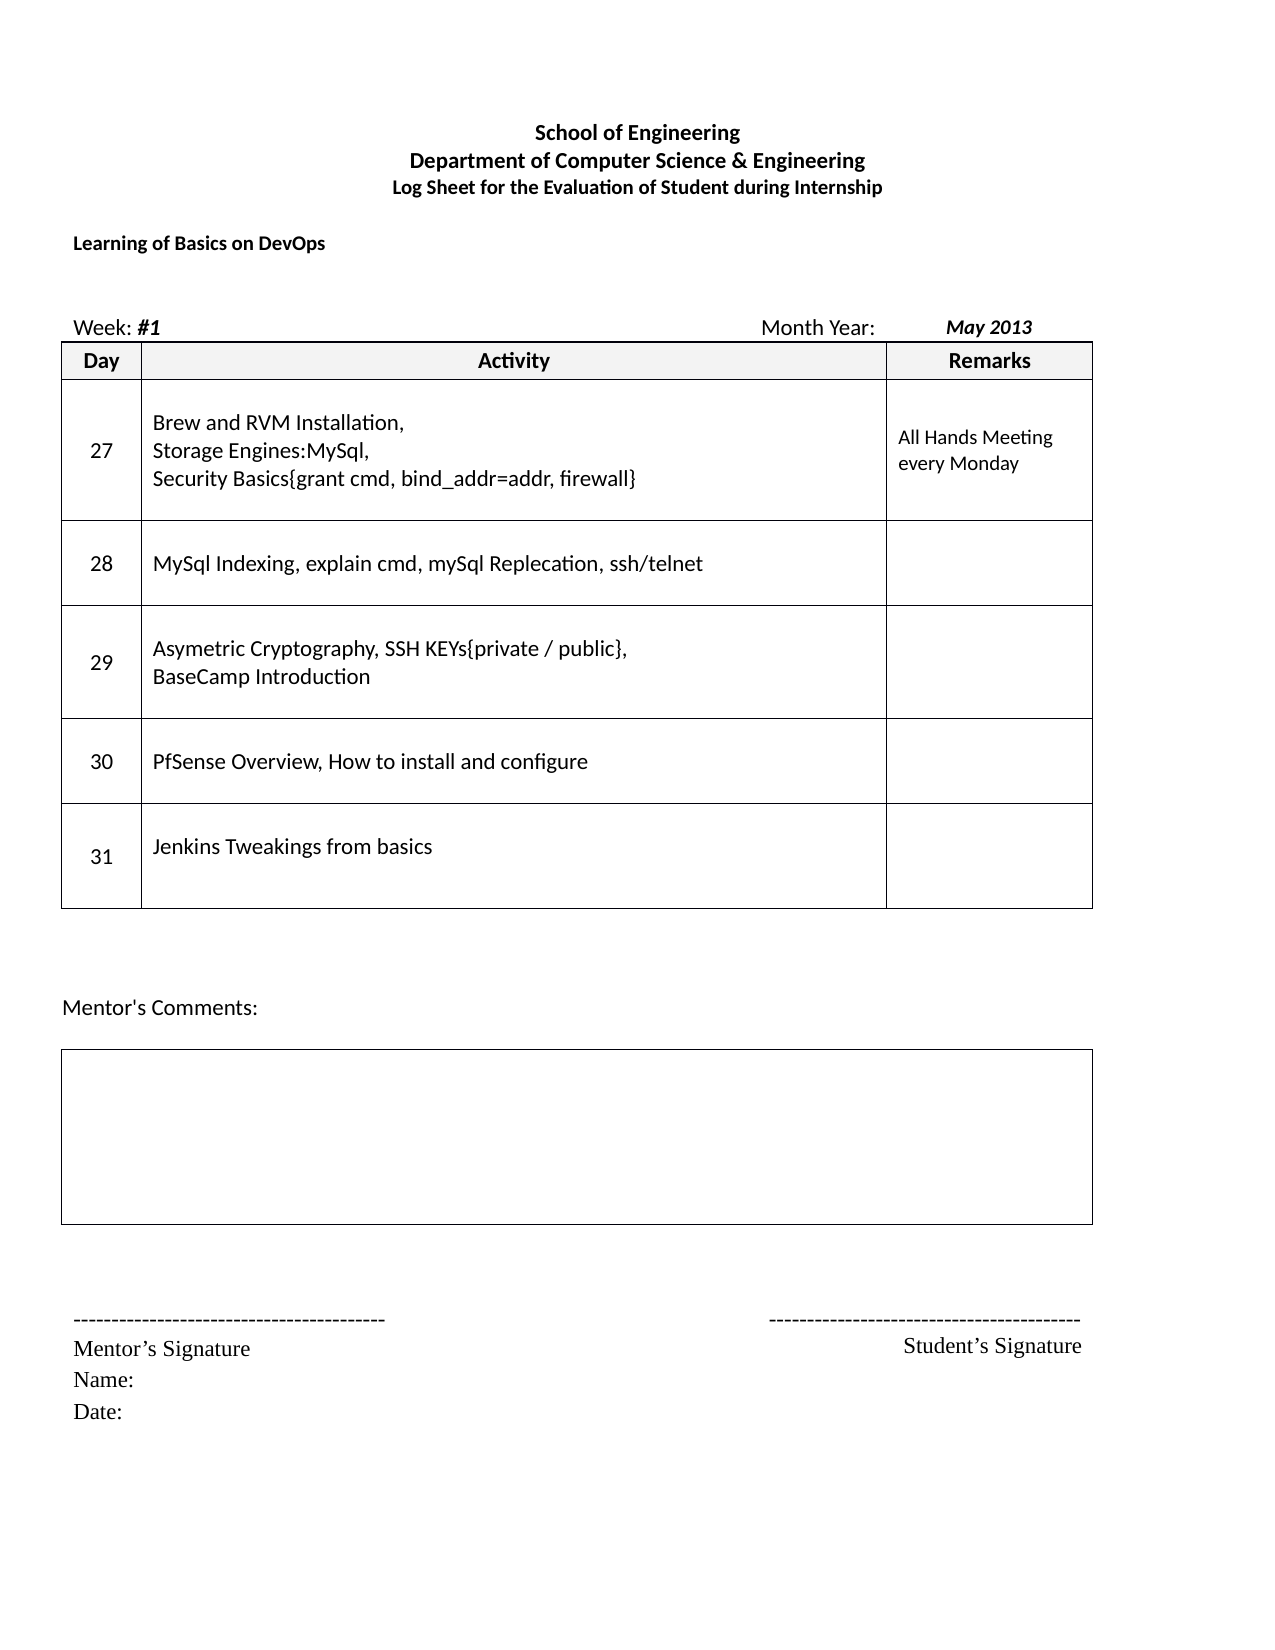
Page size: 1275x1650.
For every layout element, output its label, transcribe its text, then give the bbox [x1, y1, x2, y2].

text Log Sheet for the Evaluation of Student during Internship [118, 174, 1157, 199]
table_header Week: #1 [61, 313, 549, 341]
table_header ----------------------------------------- Student’s Signature [568, 1253, 1093, 1425]
table_header ----------------------------------------- Mentor’s Signature Name: Date: [62, 1253, 568, 1425]
table_cell Remarks [887, 343, 1092, 379]
table_cell 31 [62, 804, 141, 908]
table_header Month Year: [549, 313, 886, 341]
table_cell Asymetric Cryptography, SSH KEYs{private / public}, BaseCamp Introduction [142, 606, 886, 718]
table_cell Activity [142, 343, 886, 379]
text Department of Computer Science & Engineering [118, 146, 1157, 174]
table_cell MySql Indexing, explain cmd, mySql Replecation, ssh/telnet [142, 521, 886, 605]
table_cell 29 [62, 606, 141, 718]
table_cell 28 [62, 521, 141, 605]
table_cell 27 [62, 380, 141, 520]
table_cell Jenkins Tweakings from basics [142, 804, 886, 908]
table_cell PfSense Overview, How to install and configure [142, 719, 886, 803]
text Mentor's Comments: [62, 993, 1157, 1021]
table_header Learning of Basics on DevOps [62, 228, 1093, 257]
table_cell 30 [62, 719, 141, 803]
text School of Engineering [118, 118, 1157, 146]
table_cell Day [62, 343, 141, 379]
table_header May 2013 [886, 313, 1093, 341]
table_cell [887, 521, 1092, 605]
table_cell [887, 719, 1092, 803]
table_cell [887, 606, 1092, 718]
table_header [62, 1050, 1092, 1223]
table_cell [887, 804, 1092, 908]
table_cell All Hands Meeting every Monday [887, 380, 1092, 520]
table_cell Brew and RVM Installation, Storage Engines:MySql, Security Basics{grant cmd, bind_addr=addr, firewall} [142, 380, 886, 520]
